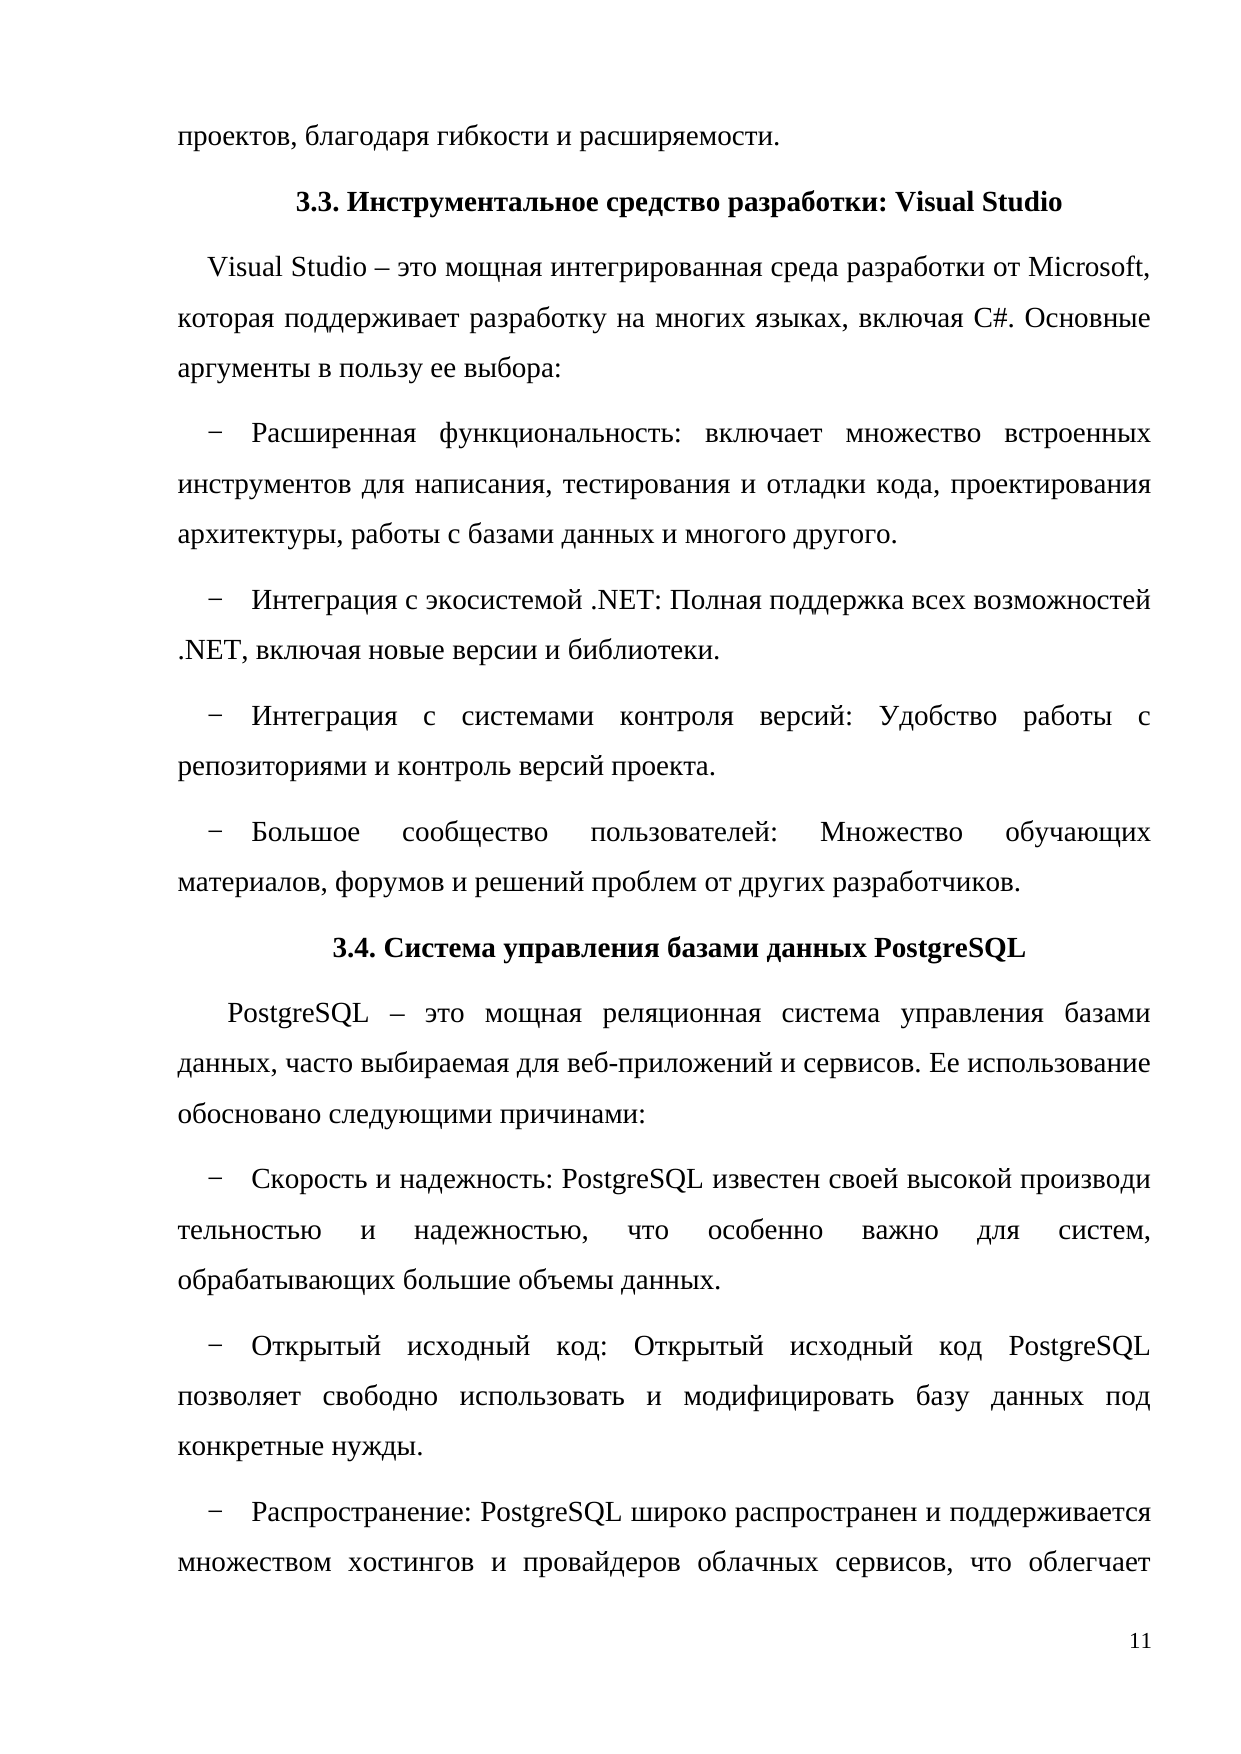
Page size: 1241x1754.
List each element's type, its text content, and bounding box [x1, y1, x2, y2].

text − Расширенная функциональность: включает множество встроенных инструментов для написания, тестирования и отладки кода, проектирования архитектуры, работы с базами данных и многого другого. [177, 416, 1152, 550]
text − Открытый исходный код: Открытый исходный код PostgreSQL позволяет свободно использовать и модифицировать базу данных под конкретные нужды. [177, 1328, 1152, 1462]
text − Большое сообщество пользователей: Множество обучающих материалов, форумов и решений проблем от других разработчиков. [177, 814, 1152, 898]
text Visual Studio – это мощная интегрированная среда разработки от Microsoft, которая поддерживает разработку на многих языках, включая C#. Основные аргументы в пользу ее выбора: [177, 249, 1152, 383]
text PostgreSQL – это мощная реляционная система управления базами данных, часто выбираемая для веб-приложений и сервисов. Ее использование обосновано следующими причинами: [177, 995, 1152, 1129]
text − Скорость и надежность: PostgreSQL известен своей высокой производи тельностью и надежностью, что особенно важно для систем, обрабатывающих большие объемы данных. [177, 1162, 1152, 1296]
text − Интеграция с экосистемой .NET: Полная поддержка всех возможностей .NET, включая новые версии и библиотеки. [177, 582, 1152, 666]
subtitle 3.4. Система управления базами данных PostgreSQL [177, 930, 1152, 963]
text проектов, благодаря гибкости и расширяемости. [177, 118, 1152, 152]
text − Распространение: PostgreSQL широко распространен и поддерживается множеством хостингов и провайдеров облачных сервисов, что облегчает [177, 1494, 1152, 1578]
subtitle 3.3. Инструментальное средство разработки: Visual Studio [177, 184, 1152, 217]
text − Интеграция с системами контроля версий: Удобство работы с репозиториями и контроль версий проекта. [177, 698, 1152, 782]
